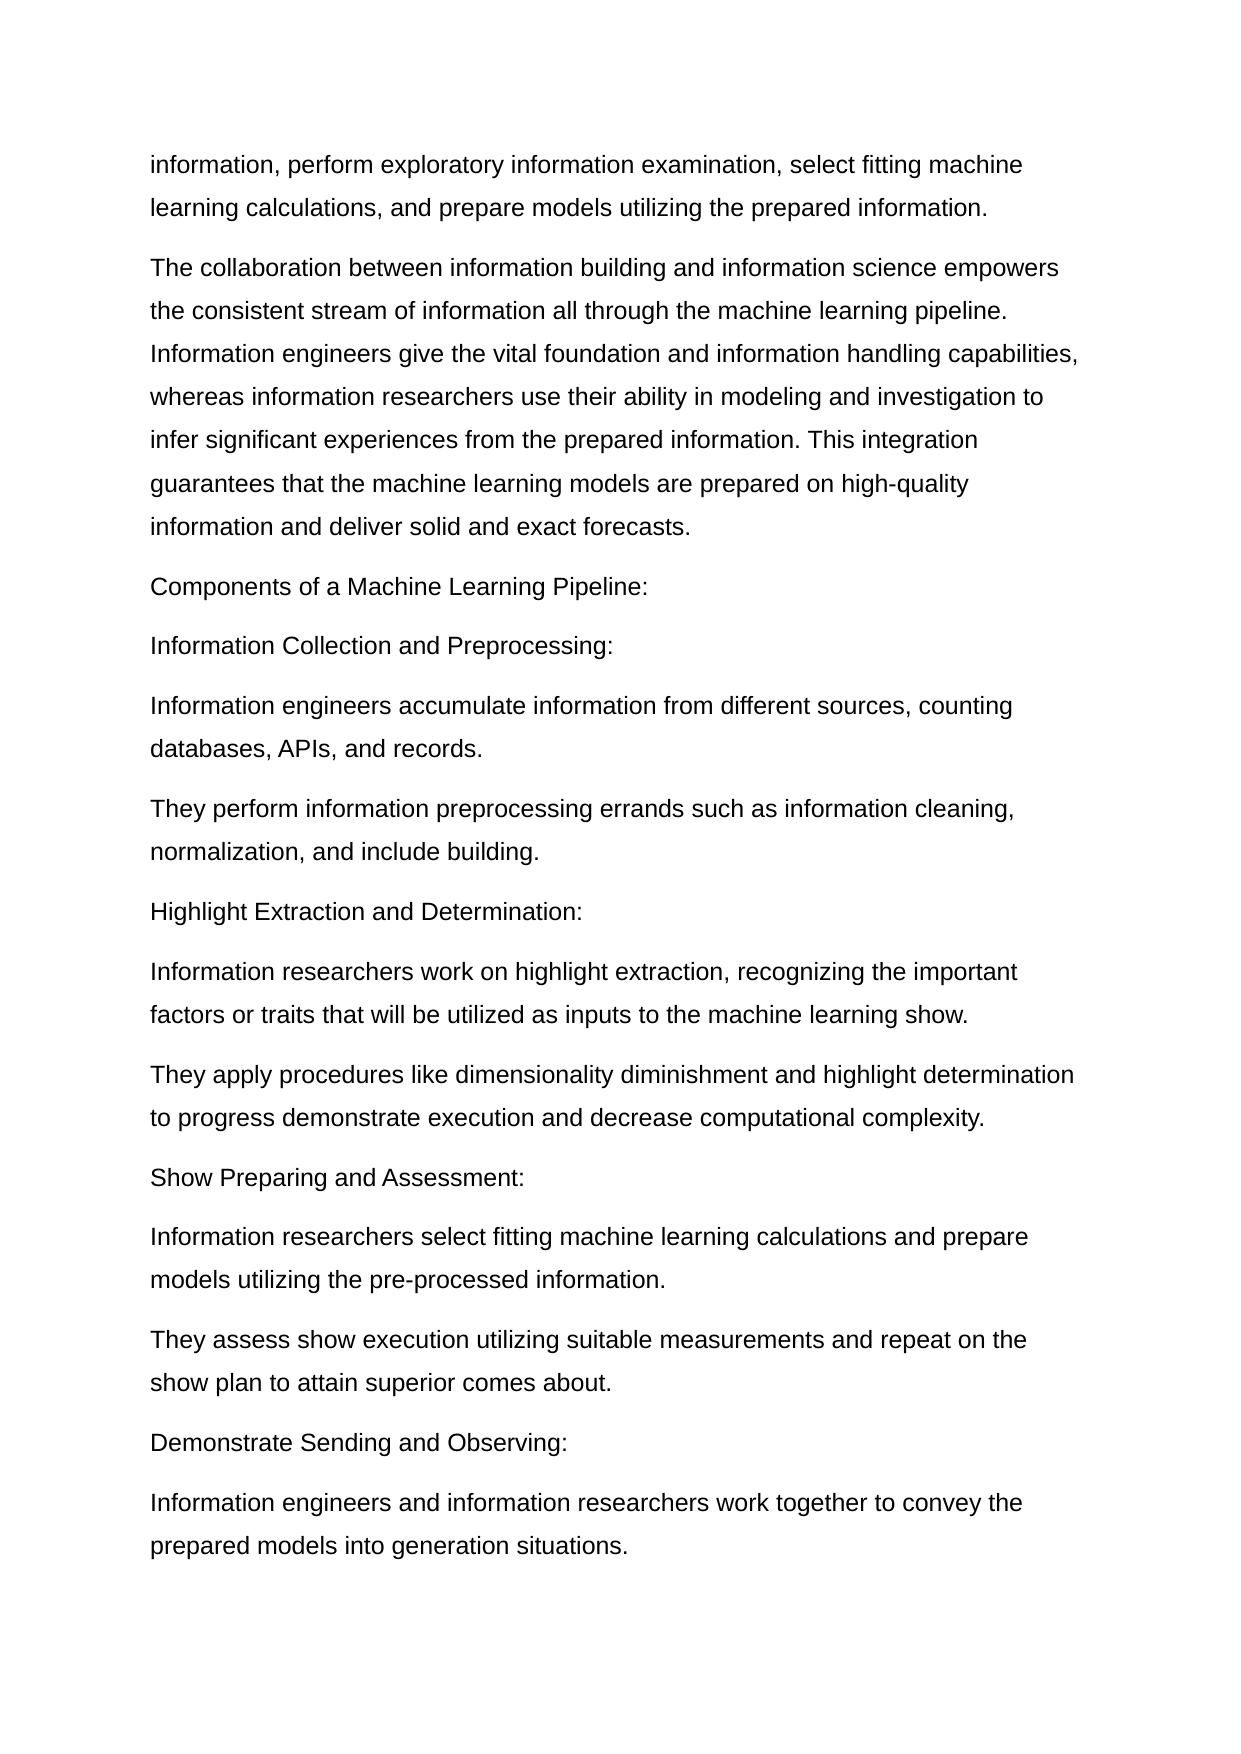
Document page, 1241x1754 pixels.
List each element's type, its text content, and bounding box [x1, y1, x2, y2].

text Show Preparing and Assessment: [150, 1162, 1090, 1191]
text They perform information preprocessing errands such as information cleaning, normalization, and include building. [150, 794, 1090, 866]
text Highlight Extraction and Determination: [150, 897, 1090, 926]
text information, perform exploratory information examination, select fitting machine learning calculations, and prepare models utilizing the prepared information. [150, 150, 1090, 222]
text They apply procedures like dimensionality diminishment and highlight determination to progress demonstrate execution and decrease computational complexity. [150, 1059, 1090, 1131]
text The collaboration between information building and information science empowers the consistent stream of information all through the machine learning pipeline. Information engineers give the vital foundation and information handling capabilities, whereas information researchers use their ability in modeling and investigation to infer significant experiences from the prepared information. This integration guarantees that the machine learning models are prepared on high-quality information and deliver solid and exact forecasts. [150, 253, 1090, 540]
text They assess show execution utilizing suitable measurements and repeat on the show plan to attain superior comes about. [150, 1325, 1090, 1397]
text Information engineers accumulate information from different sources, counting databases, APIs, and records. [150, 691, 1090, 763]
text Information researchers work on highlight extraction, recognizing the important factors or traits that will be utilized as inputs to the machine learning show. [150, 957, 1090, 1028]
text Information researchers select fitting machine learning calculations and prepare models utilizing the pre-processed information. [150, 1222, 1090, 1294]
text Information Collection and Preprocessing: [150, 631, 1090, 660]
text Demonstrate Sending and Observing: [150, 1428, 1090, 1457]
text Information engineers and information researchers work together to convey the prepared models into generation situations. [150, 1488, 1090, 1560]
text Components of a Machine Learning Pipeline: [150, 571, 1090, 600]
